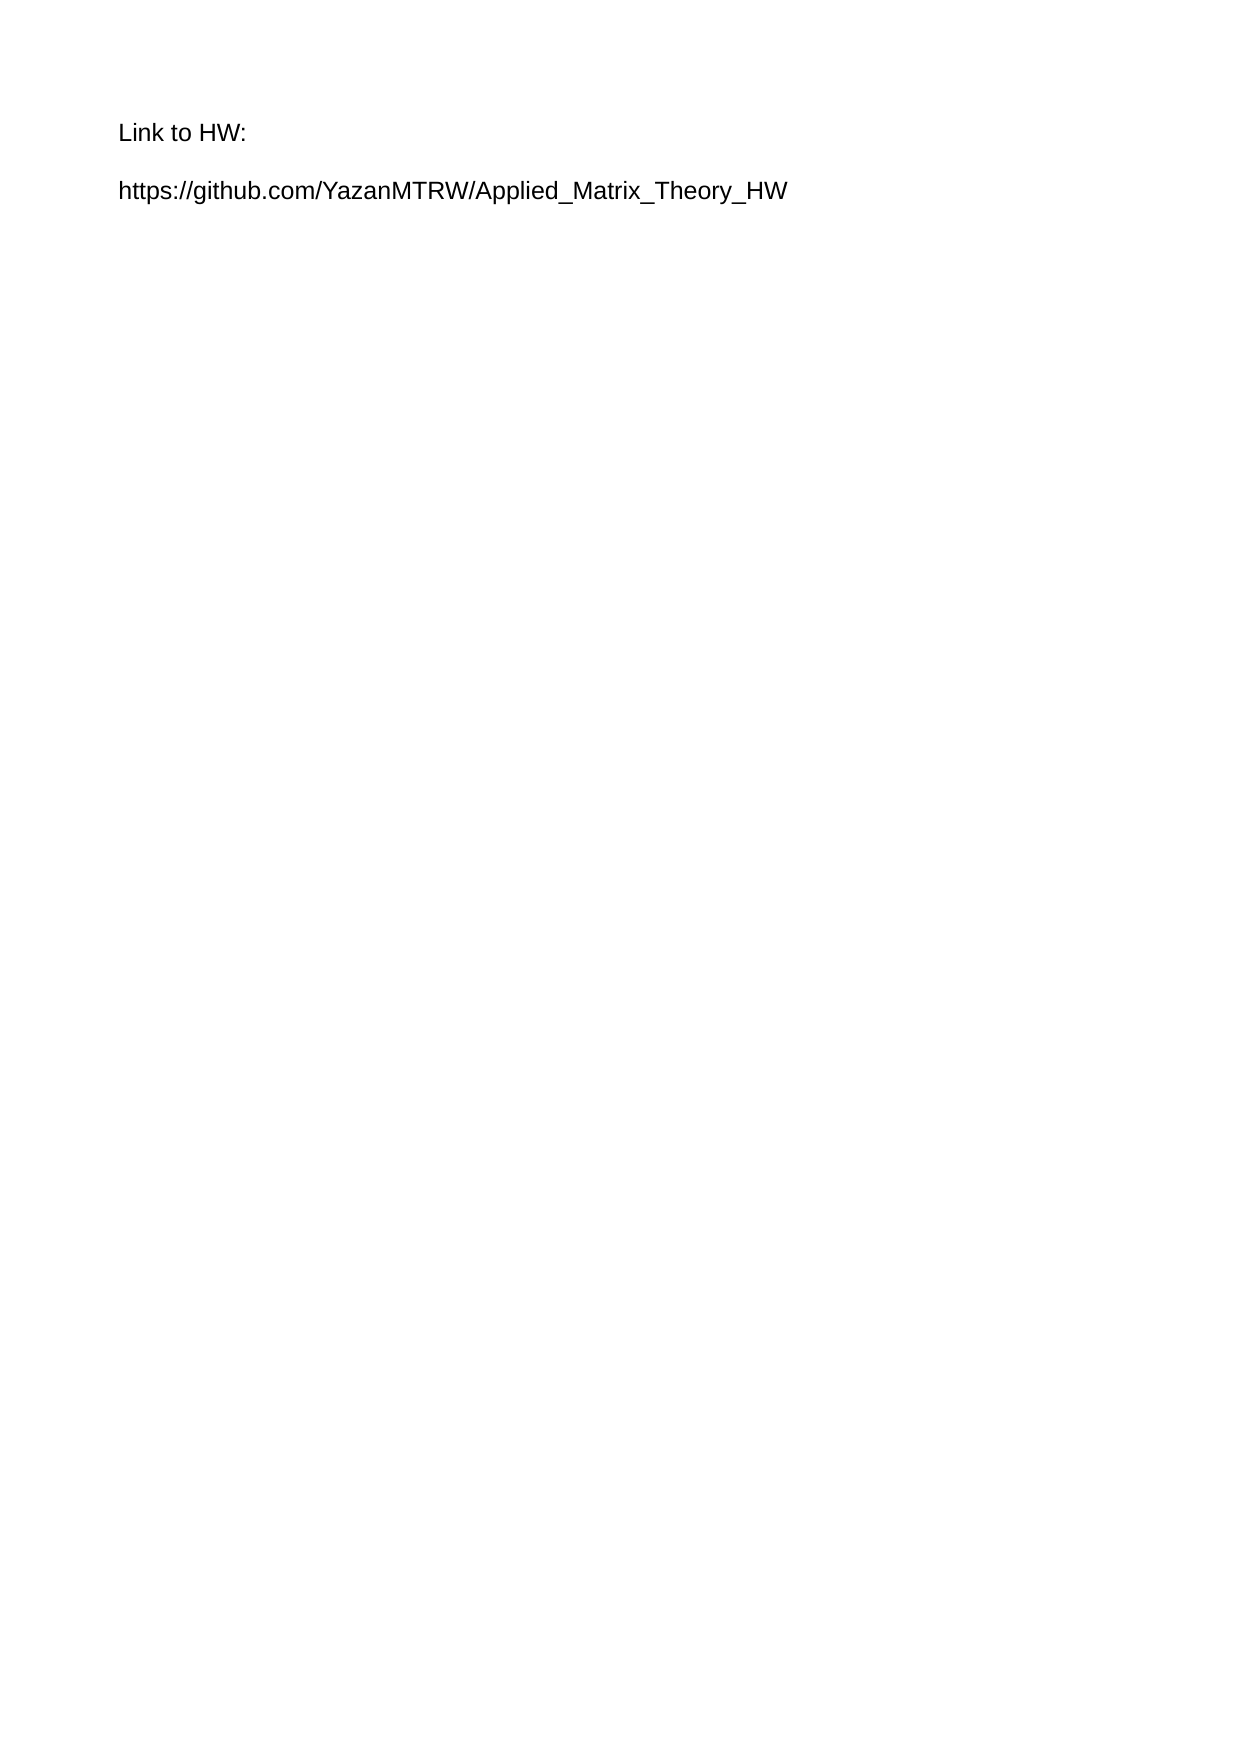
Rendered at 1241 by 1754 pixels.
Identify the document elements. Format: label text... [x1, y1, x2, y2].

text https://github.com/YazanMTRW/Applied_Matrix_Theory_HW [118, 176, 1122, 204]
text Link to HW: [118, 118, 1122, 147]
